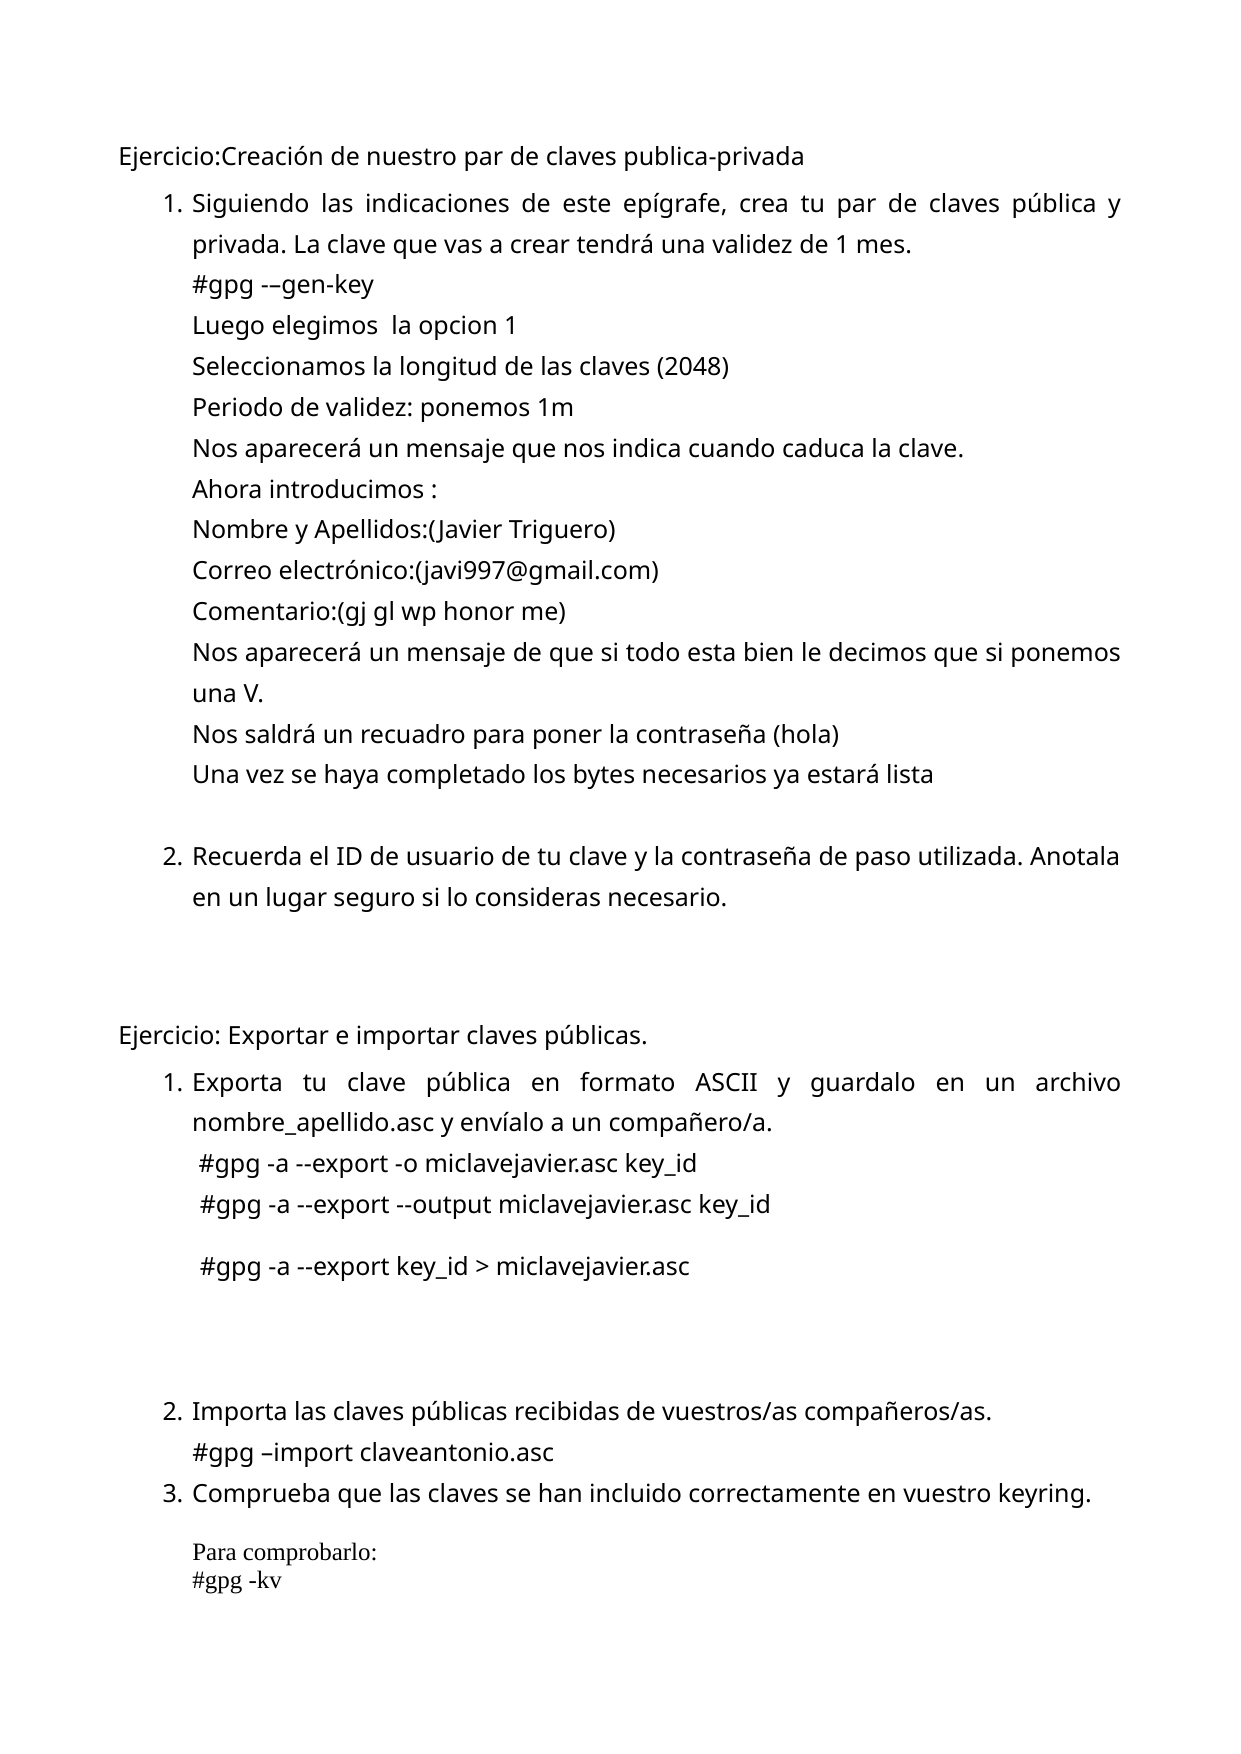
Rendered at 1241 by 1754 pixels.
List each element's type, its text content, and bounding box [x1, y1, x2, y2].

list Nos saldrá un recuadro para poner la contraseña (hola) [162, 716, 1122, 750]
list Nos aparecerá un mensaje de que si todo esta bien le decimos que si ponemos una V. [162, 635, 1122, 709]
list Comentario:(gj gl wp honor me) [162, 594, 1122, 628]
list Siguiendo las indicaciones de este epígrafe, crea tu par de claves pública y privada. La clave que vas a crear tendrá una validez de 1 mes. [162, 186, 1122, 260]
text #gpg -a --export key_id > miclavejavier.asc [118, 1248, 1122, 1282]
list Seleccionamos la longitud de las claves (2048) [162, 349, 1122, 383]
list Correo electrónico:(javi997@gmail.com) [162, 553, 1122, 587]
list Comprueba que las claves se han incluido correctamente en vuestro keyring. [162, 1475, 1122, 1509]
subtitle Ejercicio:Creación de nuestro par de claves publica-privada [118, 139, 1122, 173]
subtitle Ejercicio: Exportar e importar claves públicas. [118, 1018, 1122, 1052]
list Exporta tu clave pública en formato ASCII y guardalo en un archivo nombre_apellido.asc y envíalo a un compañero/a. [162, 1064, 1122, 1139]
list Luego elegimos la opcion 1 [162, 308, 1122, 342]
text #gpg –import claveantonio.asc [118, 1434, 1122, 1468]
list Importa las claves públicas recibidas de vuestros/as compañeros/as. [162, 1393, 1122, 1428]
list Nombre y Apellidos:(Javier Triguero) [162, 512, 1122, 546]
list Periodo de validez: ponemos 1m [162, 390, 1122, 424]
text Para comprobarlo: [118, 1537, 1122, 1566]
list Recuerda el ID de usuario de tu clave y la contraseña de paso utilizada. Anotala en un lugar seguro si lo consideras necesario. [162, 839, 1122, 914]
list Una vez se haya completado los bytes necesarios ya estará lista [162, 757, 1122, 791]
text #gpg -a --export --output miclavejavier.asc key_id [118, 1187, 1122, 1221]
list Nos aparecerá un mensaje que nos indica cuando caduca la clave. [162, 431, 1122, 464]
list #gpg -–gen-key [162, 267, 1122, 301]
list #gpg -a --export -o miclavejavier.asc key_id [162, 1146, 1122, 1180]
list Ahora introducimos : [162, 471, 1122, 505]
text #gpg -kv [118, 1566, 1122, 1594]
